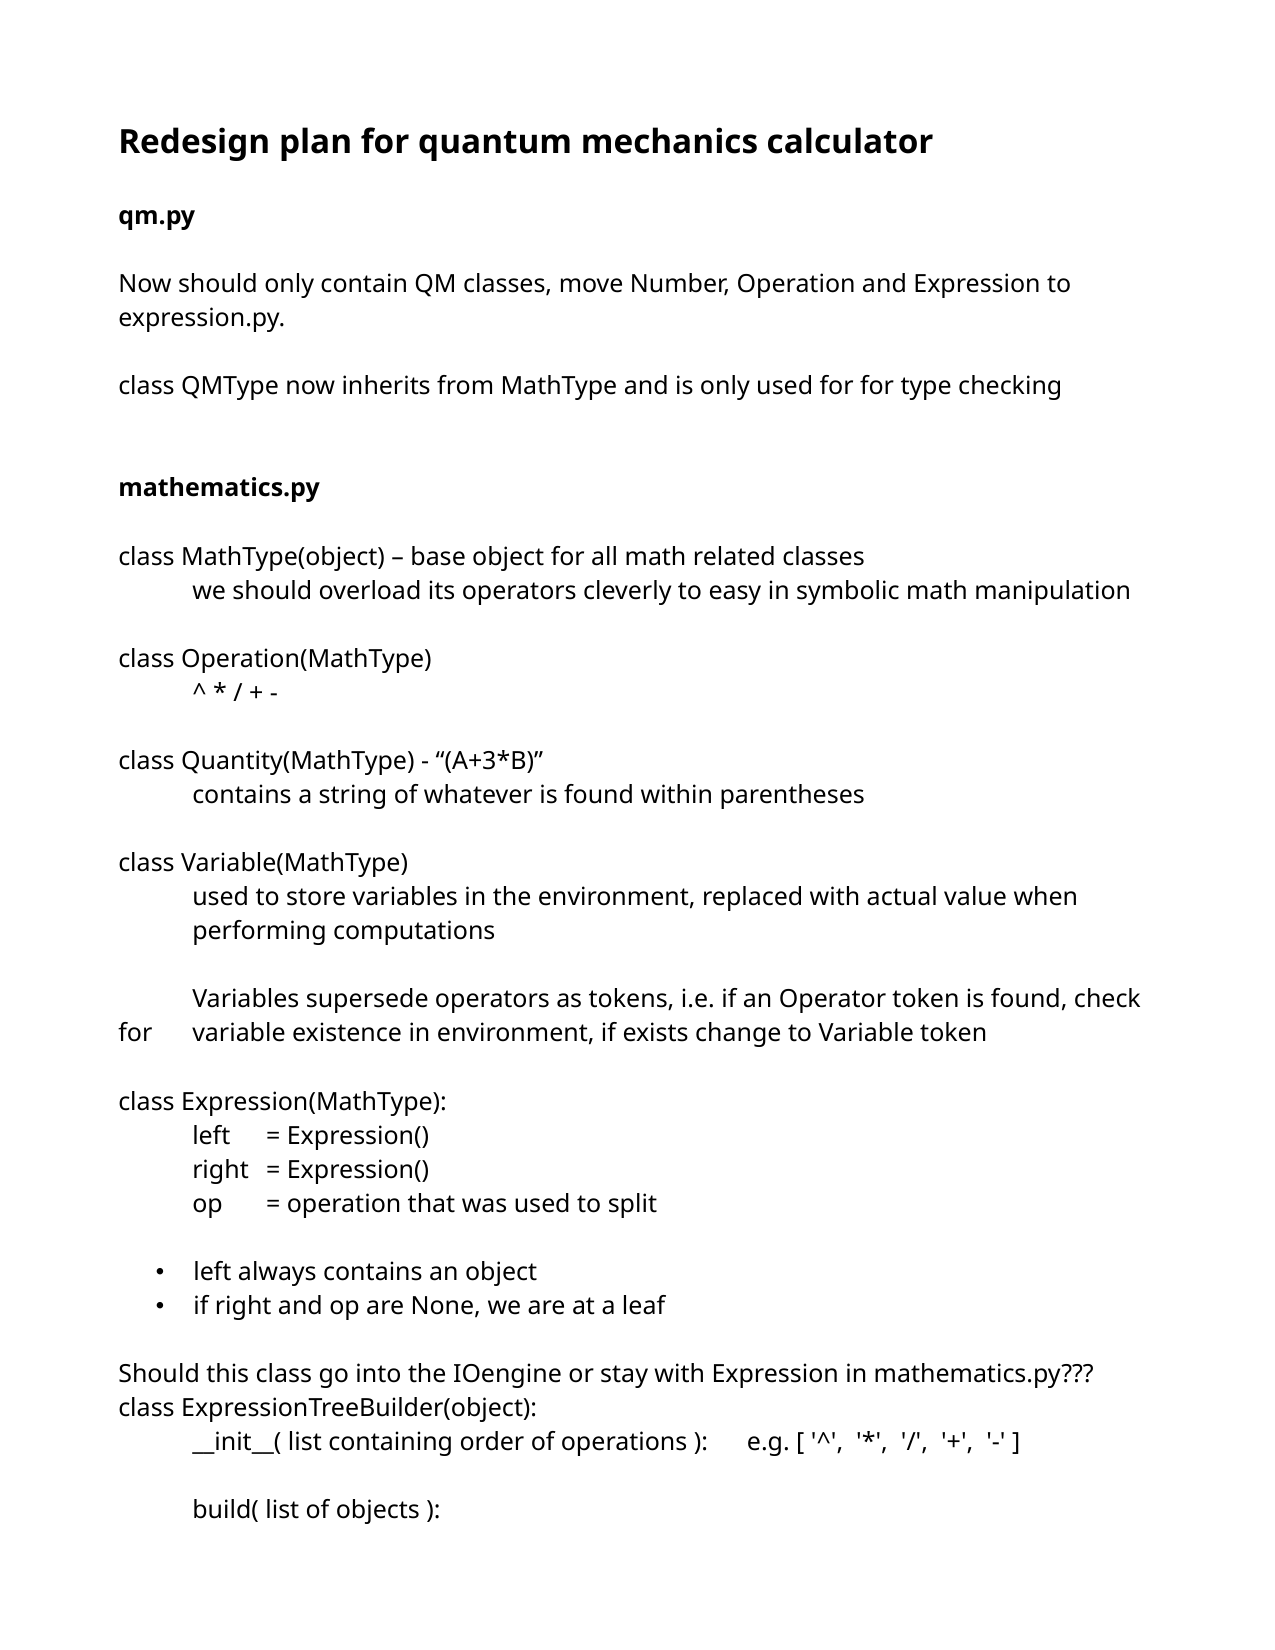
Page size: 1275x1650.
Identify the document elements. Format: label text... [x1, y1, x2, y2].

text we should overload its operators cleverly to easy in symbolic math manipulation [118, 572, 1157, 606]
text class Operation(MathType) [118, 640, 1157, 674]
text class QMType now inherits from MathType and is only used for for type checking [118, 368, 1157, 402]
text class MathType(object) – base object for all math related classes [118, 538, 1157, 572]
text ^ * / + - [118, 674, 1157, 708]
text right = Expression() [118, 1151, 1157, 1185]
text Redesign plan for quantum mechanics calculator [118, 118, 1157, 163]
text class Expression(MathType): [118, 1083, 1157, 1117]
text used to store variables in the environment, replaced with actual value when performing computations [118, 879, 1157, 947]
text Variables supersede operators as tokens, i.e. if an Operator token is found, check for variable existence in environment, if exists change to Variable token [118, 981, 1157, 1049]
text op = operation that was used to split [118, 1185, 1157, 1219]
text contains a string of whatever is found within parentheses [118, 777, 1157, 811]
text Now should only contain QM classes, move Number, Operation and Expression to expression.py. [118, 266, 1157, 334]
text build( list of objects ): [118, 1492, 1157, 1526]
text class ExpressionTreeBuilder(object): [118, 1390, 1157, 1424]
text class Variable(MathType) [118, 845, 1157, 879]
text left = Expression() [118, 1117, 1157, 1151]
text mathematics.py [118, 470, 1157, 504]
text __init__( list containing order of operations ): e.g. [ '^', '*', '/', '+', '-' ] [118, 1424, 1157, 1458]
list left always contains an object [156, 1253, 1157, 1288]
text qm.py [118, 198, 1157, 232]
list if right and op are None, we are at a leaf [156, 1288, 1157, 1322]
text Should this class go into the IOengine or stay with Expression in mathematics.py??? [118, 1356, 1157, 1390]
text class Quantity(MathType) - “(A+3*B)” [118, 743, 1157, 777]
